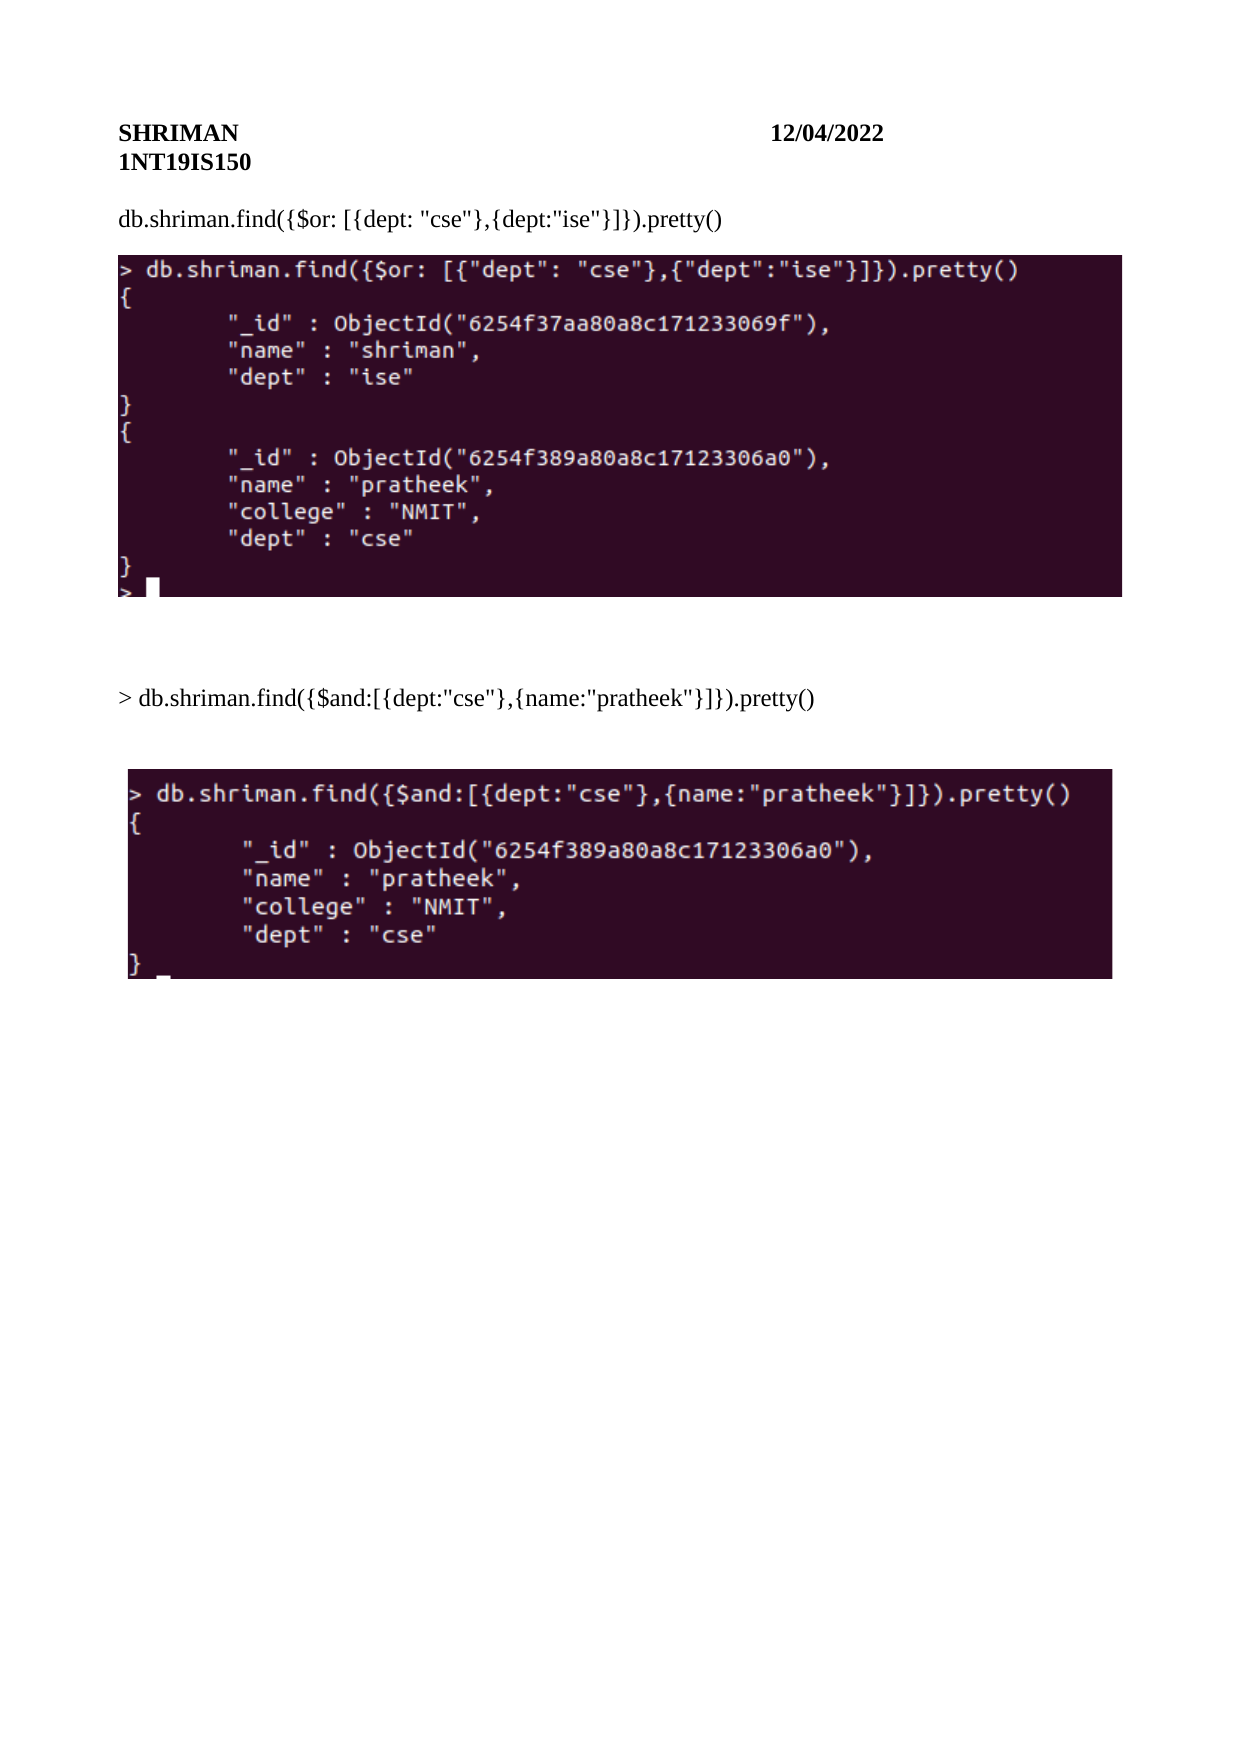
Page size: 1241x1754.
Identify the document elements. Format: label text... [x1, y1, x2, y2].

text db.shriman.find({$or: [{dept: "cse"},{dept:"ise"}]}).pretty() [118, 204, 1122, 233]
picture [127, 769, 1113, 979]
text > db.shriman.find({$and:[{dept:"cse"},{name:"pratheek"}]}).pretty() [118, 683, 1122, 712]
text SHRIMAN 12/04/2022 [118, 118, 1122, 147]
text 1NT19IS150 [118, 147, 1122, 176]
picture [118, 255, 1123, 597]
